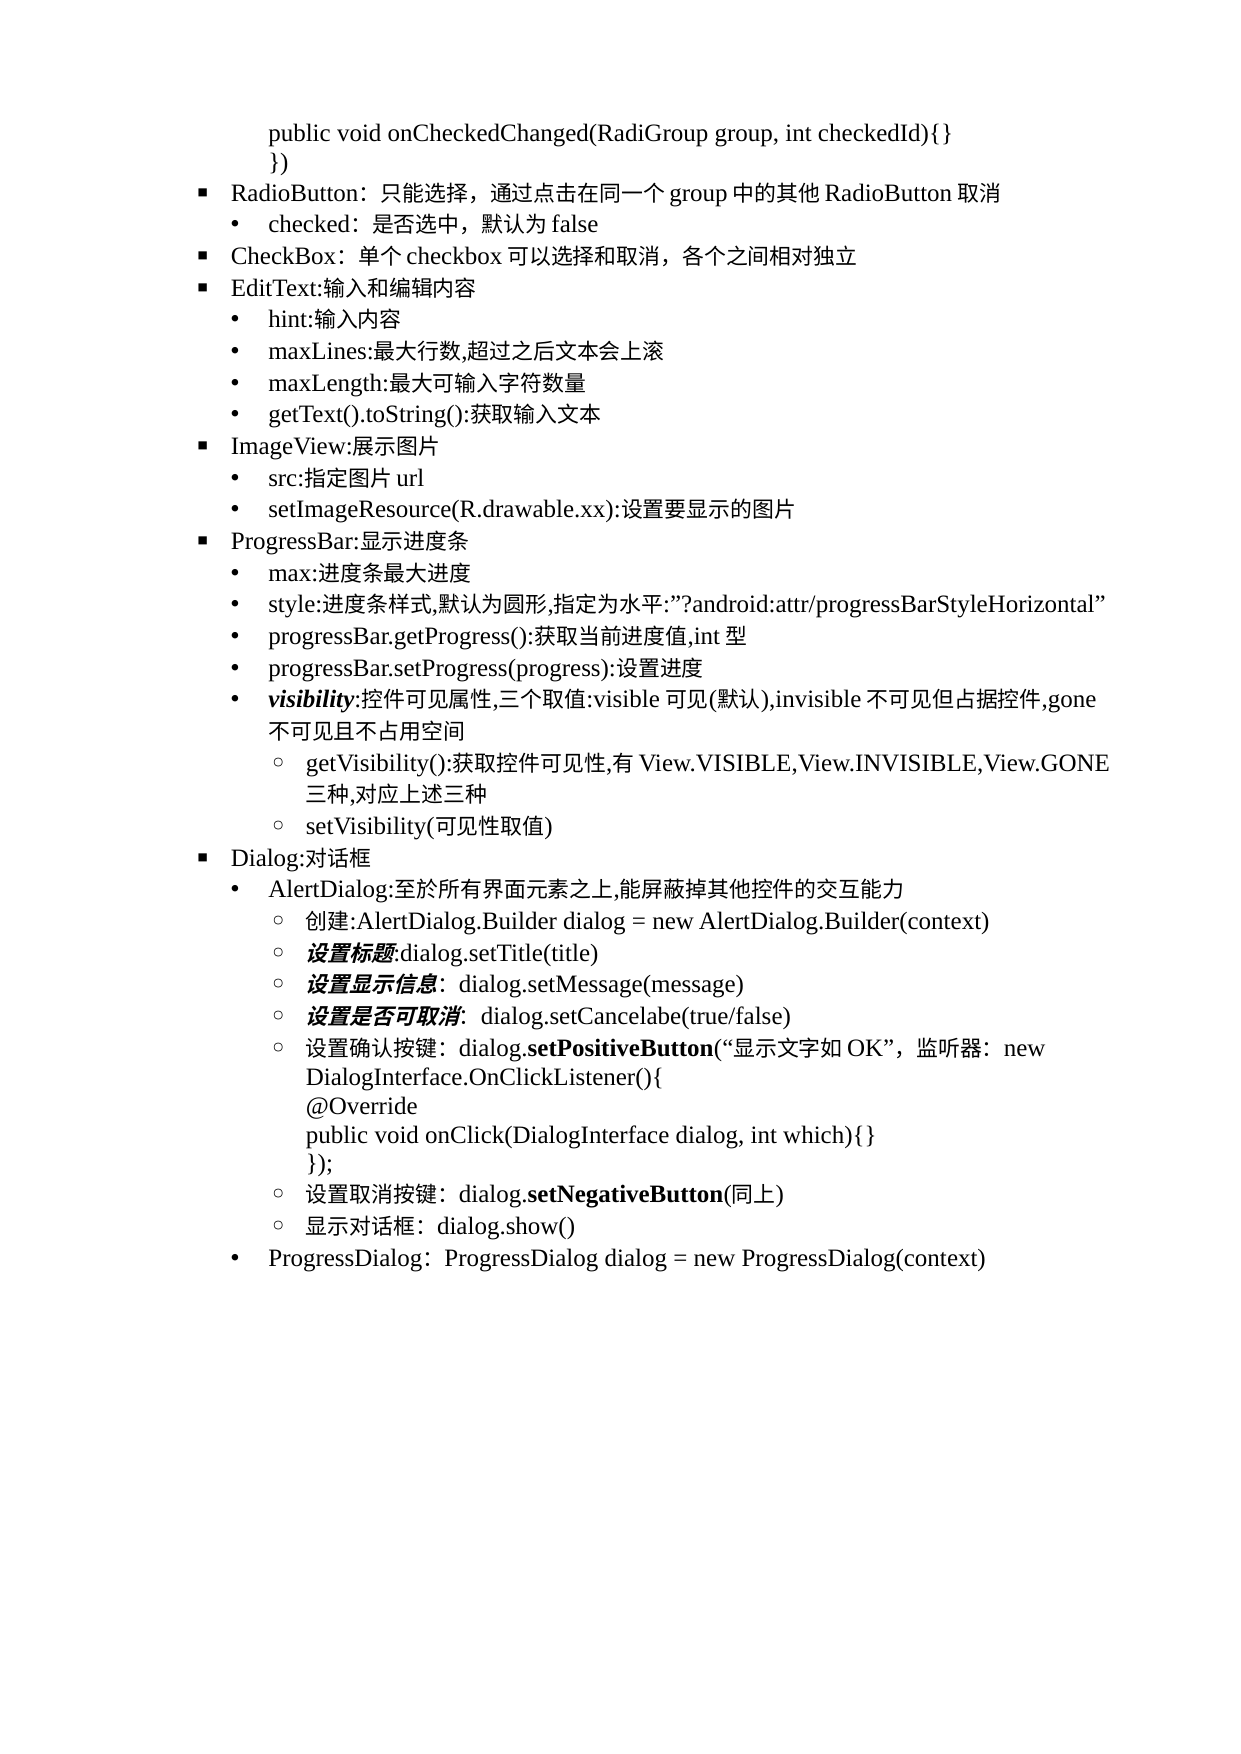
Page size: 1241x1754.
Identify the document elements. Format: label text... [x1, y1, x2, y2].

list CheckBox：单个checkbox可以选择和取消，各个之间相对独立 [193, 239, 1122, 271]
list 设置确认按键：dialog.setPositiveButton(“显示文字如OK”，监听器：new DialogInterface.OnClickListener(){ [268, 1031, 1122, 1091]
list Dialog:对话框 [193, 841, 1122, 872]
list ProgressDialog：ProgressDialog dialog = new ProgressDialog(context) [231, 1241, 1122, 1272]
list hint:输入内容 [231, 302, 1122, 334]
list 设置是否可取消：dialog.setCancelabe(true/false) [268, 999, 1122, 1031]
list getVisibility():获取控件可见性,有View.VISIBLE,View.INVISIBLE,View.GONE三种,对应上述三种 [268, 746, 1122, 809]
list public void onClick(DialogInterface dialog, int which){} [268, 1120, 1122, 1148]
list setImageResource(R.drawable.xx):设置要显示的图片 [231, 492, 1122, 524]
list 设置取消按键：dialog.setNegativeButton(同上) [268, 1177, 1122, 1209]
list progressBar.getProgress():获取当前进度值,int型 [231, 619, 1122, 651]
list visibility:控件可见属性,三个取值:visible可见(默认),invisible不可见但占据控件,gone不可见且不占用空间 [231, 682, 1122, 746]
list EditText:输入和编辑内容 [193, 271, 1122, 302]
list @Override [268, 1091, 1122, 1120]
list getText().toString():获取输入文本 [231, 397, 1122, 429]
list 创建:AlertDialog.Builder dialog = new AlertDialog.Builder(context) [268, 904, 1122, 936]
list AlertDialog:至於所有界面元素之上,能屏蔽掉其他控件的交互能力 [231, 872, 1122, 904]
list ProgressBar:显示进度条 [193, 524, 1122, 556]
list checked：是否选中，默认为false [231, 207, 1122, 239]
list progressBar.setProgress(progress):设置进度 [231, 651, 1122, 682]
list ImageView:展示图片 [193, 429, 1122, 461]
list }) [231, 147, 1122, 176]
list setVisibility(可见性取值) [268, 809, 1122, 841]
list maxLength:最大可输入字符数量 [231, 366, 1122, 397]
list maxLines:最大行数,超过之后文本会上滚 [231, 334, 1122, 366]
list style:进度条样式,默认为圆形,指定为水平:”?android:attr/progressBarStyleHorizontal” [231, 587, 1122, 619]
list 显示对话框：dialog.show() [268, 1209, 1122, 1241]
list max:进度条最大进度 [231, 556, 1122, 587]
list public void onCheckedChanged(RadiGroup group, int checkedId){} [231, 118, 1122, 147]
list 设置标题:dialog.setTitle(title) [268, 936, 1122, 967]
list RadioButton：只能选择，通过点击在同一个group中的其他RadioButton取消 [193, 176, 1122, 207]
list }); [268, 1148, 1122, 1177]
list src:指定图片url [231, 461, 1122, 492]
list 设置显示信息：dialog.setMessage(message) [268, 967, 1122, 999]
